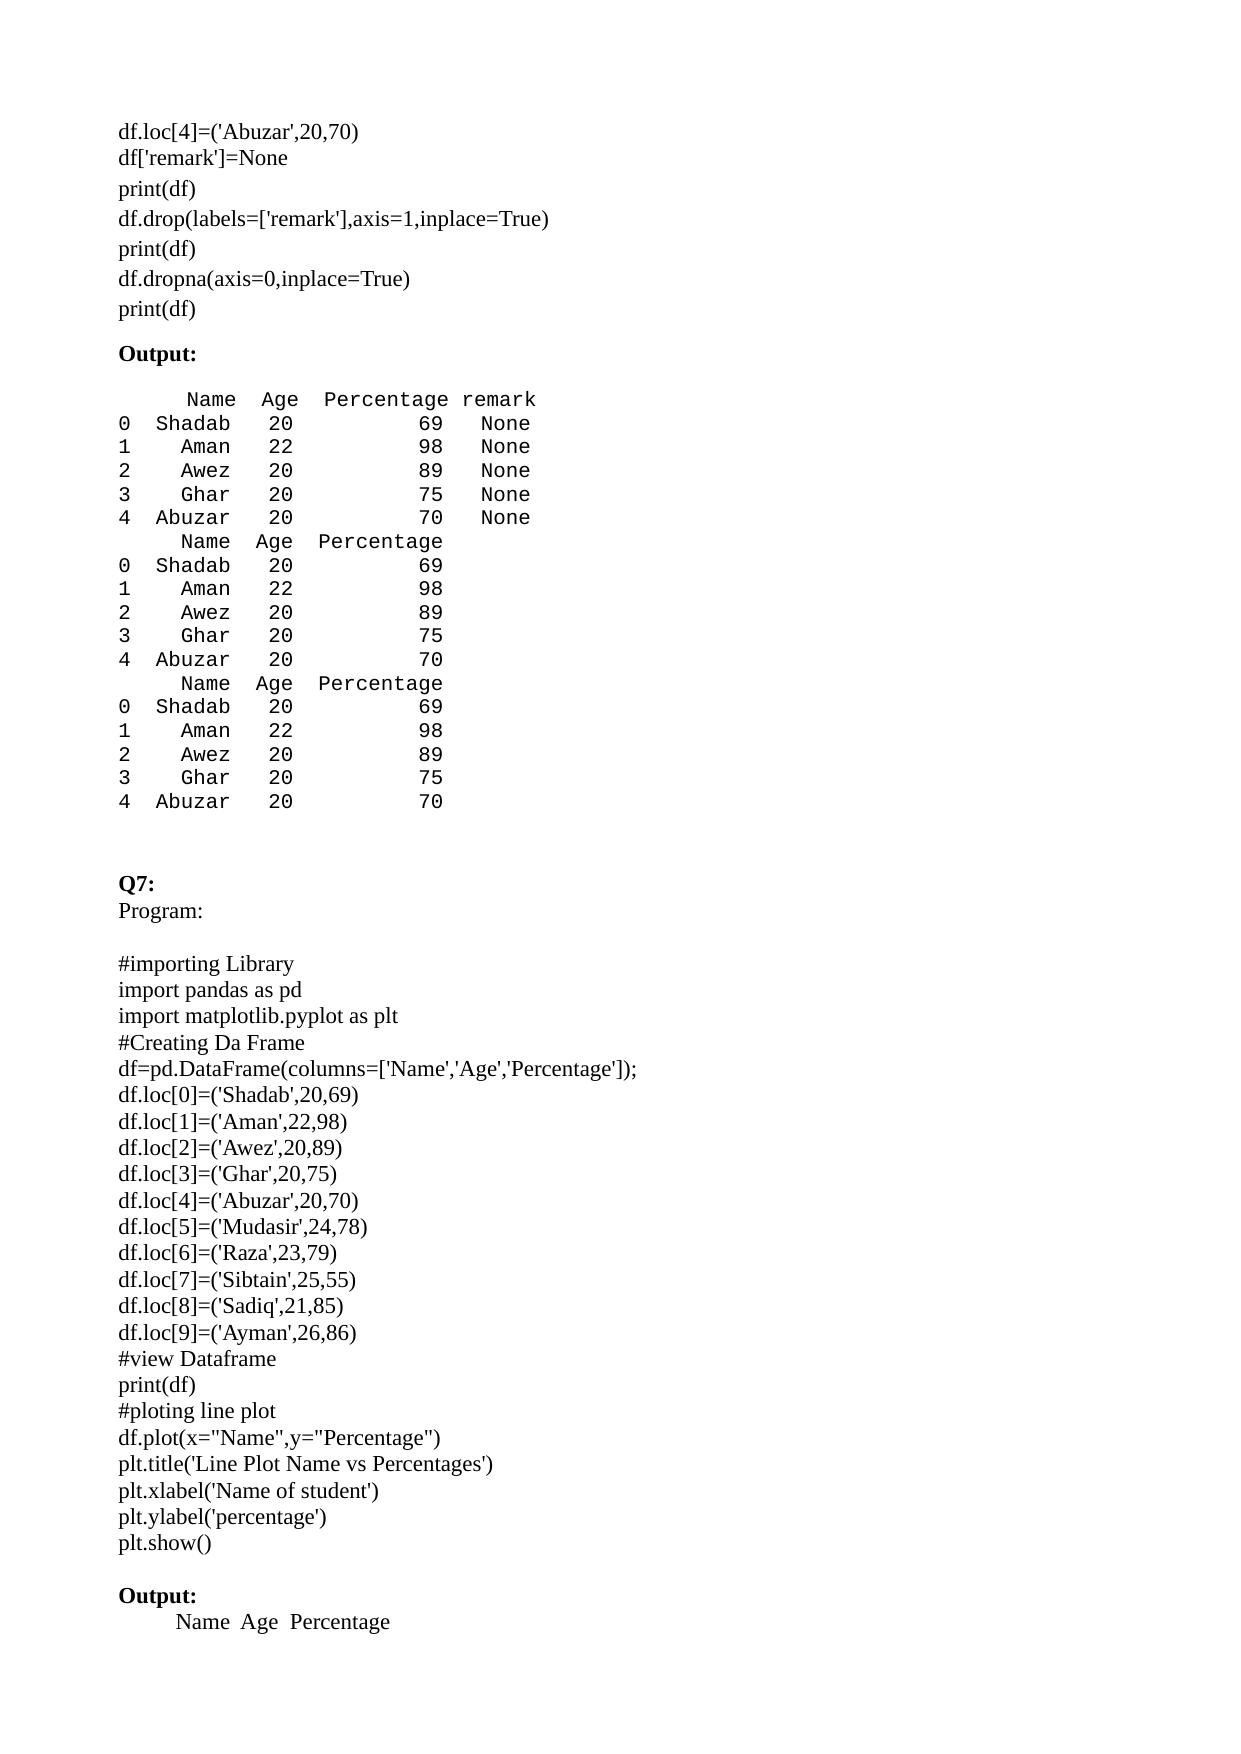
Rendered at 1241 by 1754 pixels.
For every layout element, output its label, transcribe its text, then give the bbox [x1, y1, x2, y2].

text df.loc[6]=('Raza',23,79) [118, 1239, 1122, 1266]
text df=pd.DataFrame(columns=['Name','Age','Percentage']); [118, 1055, 1122, 1081]
text print(df) [118, 1371, 1122, 1398]
text df.loc[0]=('Shadab',20,69) [118, 1081, 1122, 1108]
text plt.ylabel('percentage') [118, 1503, 1122, 1529]
text df.dropna(axis=0,inplace=True) [118, 265, 1122, 292]
text #Creating Da Frame [118, 1029, 1122, 1055]
text plt.title('Line Plot Name vs Percentages') [118, 1450, 1122, 1477]
text import pandas as pd [118, 976, 1122, 1002]
text plt.xlabel('Name of student') [118, 1477, 1122, 1503]
text #view Dataframe [118, 1345, 1122, 1371]
text Name Age Percentage [118, 1608, 1122, 1635]
text 4 Abuzar 20 70 [118, 649, 1122, 673]
text 4 Abuzar 20 70 None [118, 507, 1122, 531]
text import matplotlib.pyplot as plt [118, 1002, 1122, 1029]
text df.loc[1]=('Aman',22,98) [118, 1108, 1122, 1134]
text Q7: [118, 871, 1122, 897]
text Output: [118, 340, 1122, 367]
text Program: [118, 897, 1122, 923]
text 1 Aman 22 98 None [118, 436, 1122, 460]
text 2 Awez 20 89 None [118, 460, 1122, 484]
text df.drop(labels=['remark'],axis=1,inplace=True) [118, 205, 1122, 231]
text df.loc[3]=('Ghar',20,75) [118, 1160, 1122, 1187]
text plt.show() [118, 1529, 1122, 1556]
text Output: [118, 1582, 1122, 1608]
text df.loc[4]=('Abuzar',20,70) [118, 1187, 1122, 1213]
text print(df) [118, 175, 1122, 201]
text #importing Library [118, 949, 1122, 976]
text print(df) [118, 296, 1122, 322]
text 0 Shadab 20 69 [118, 554, 1122, 578]
text df.loc[7]=('Sibtain',25,55) [118, 1266, 1122, 1292]
text 3 Ghar 20 75 [118, 767, 1122, 791]
text df.loc[9]=('Ayman',26,86) [118, 1318, 1122, 1345]
text 1 Aman 22 98 [118, 720, 1122, 744]
text df.loc[5]=('Mudasir',24,78) [118, 1213, 1122, 1239]
text df.loc[2]=('Awez',20,89) [118, 1134, 1122, 1160]
text Name Age Percentage remark [118, 385, 1122, 413]
text 3 Ghar 20 75 None [118, 484, 1122, 507]
text 2 Awez 20 89 [118, 602, 1122, 626]
text 2 Awez 20 89 [118, 744, 1122, 767]
text 4 Abuzar 20 70 [118, 791, 1122, 815]
text 0 Shadab 20 69 [118, 696, 1122, 720]
text df.loc[4]=('Abuzar',20,70) [118, 118, 1122, 144]
text df.plot(x="Name",y="Percentage") [118, 1424, 1122, 1450]
text df['remark']=None [118, 144, 1122, 171]
text print(df) [118, 235, 1122, 261]
text df.loc[8]=('Sadiq',21,85) [118, 1292, 1122, 1318]
text Name Age Percentage [118, 531, 1122, 554]
text 1 Aman 22 98 [118, 578, 1122, 602]
text #ploting line plot [118, 1398, 1122, 1424]
text Name Age Percentage [118, 673, 1122, 696]
text 0 Shadab 20 69 None [118, 413, 1122, 436]
text 3 Ghar 20 75 [118, 626, 1122, 649]
